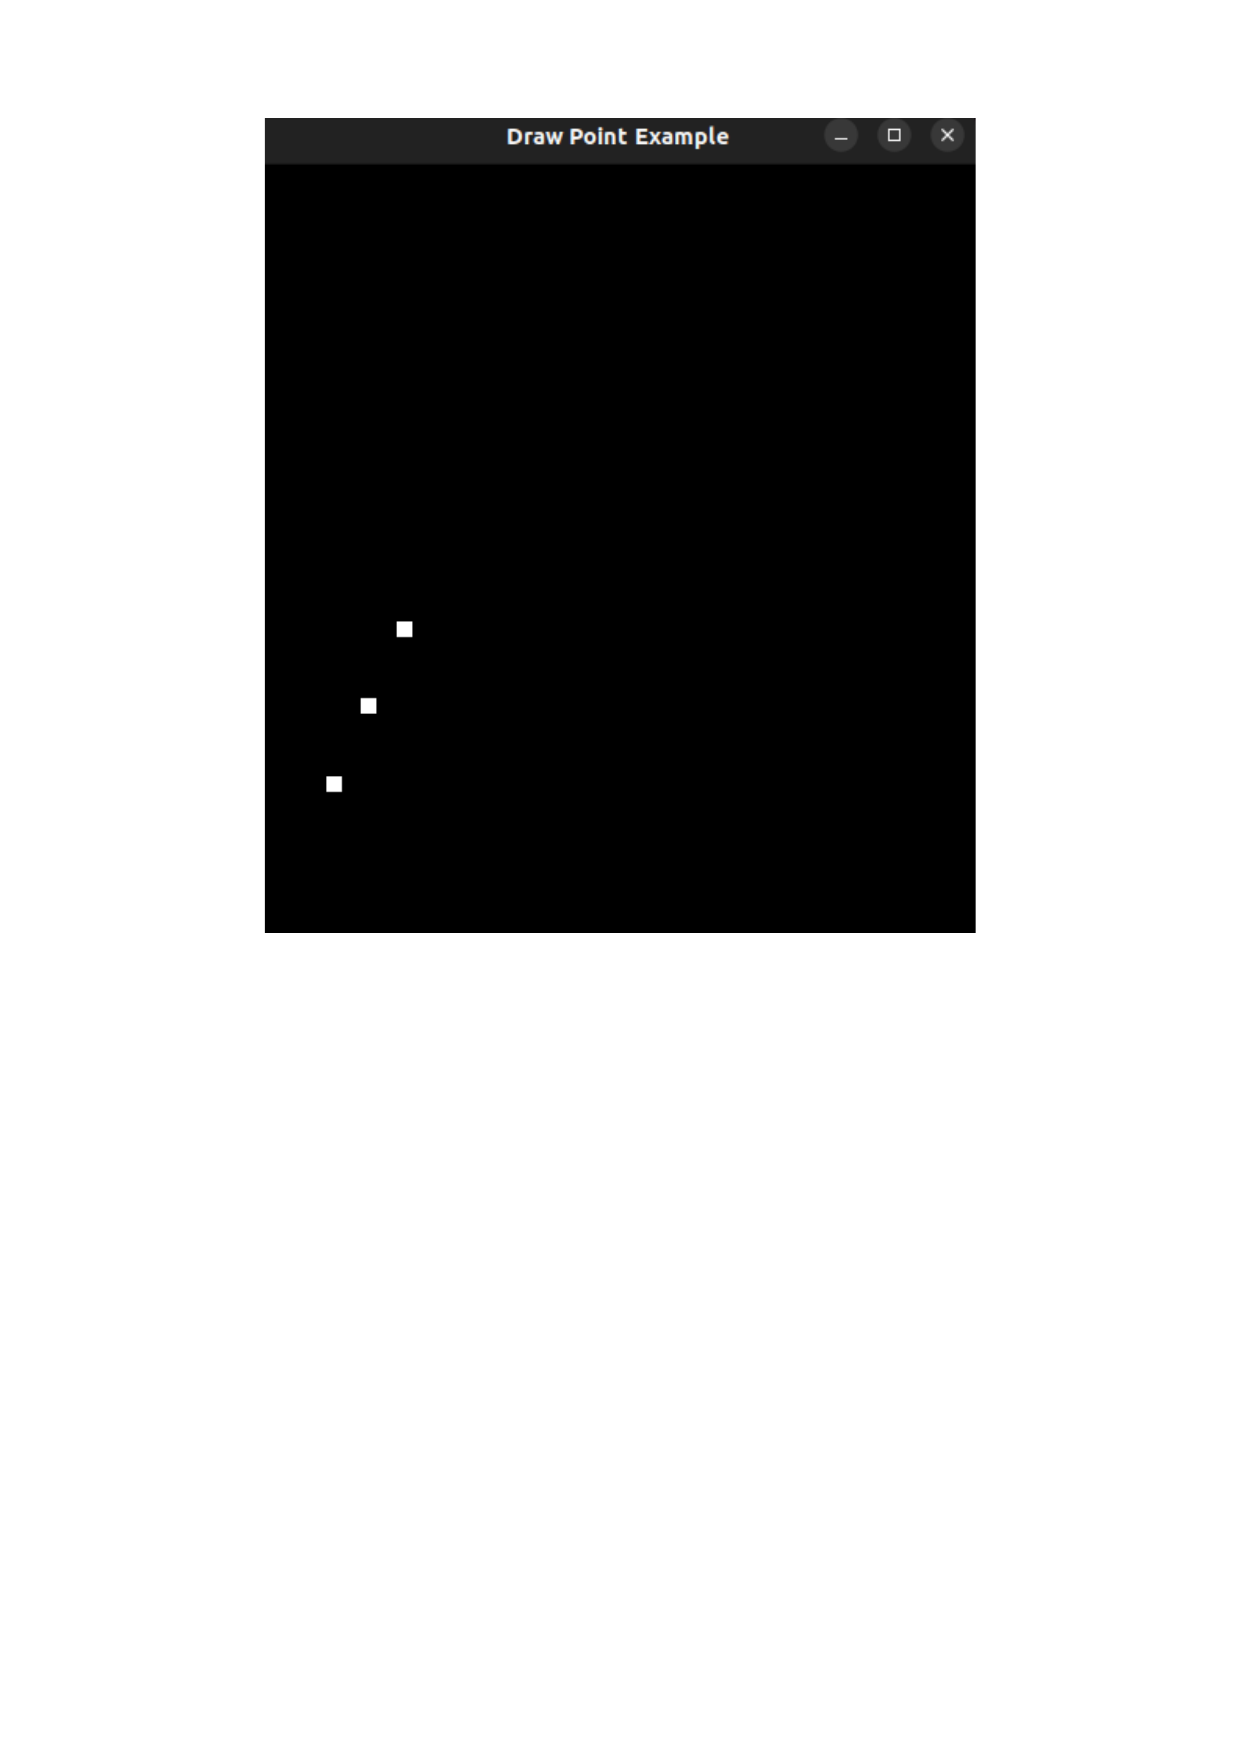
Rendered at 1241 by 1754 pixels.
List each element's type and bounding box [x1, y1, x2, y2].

picture [264, 118, 976, 933]
